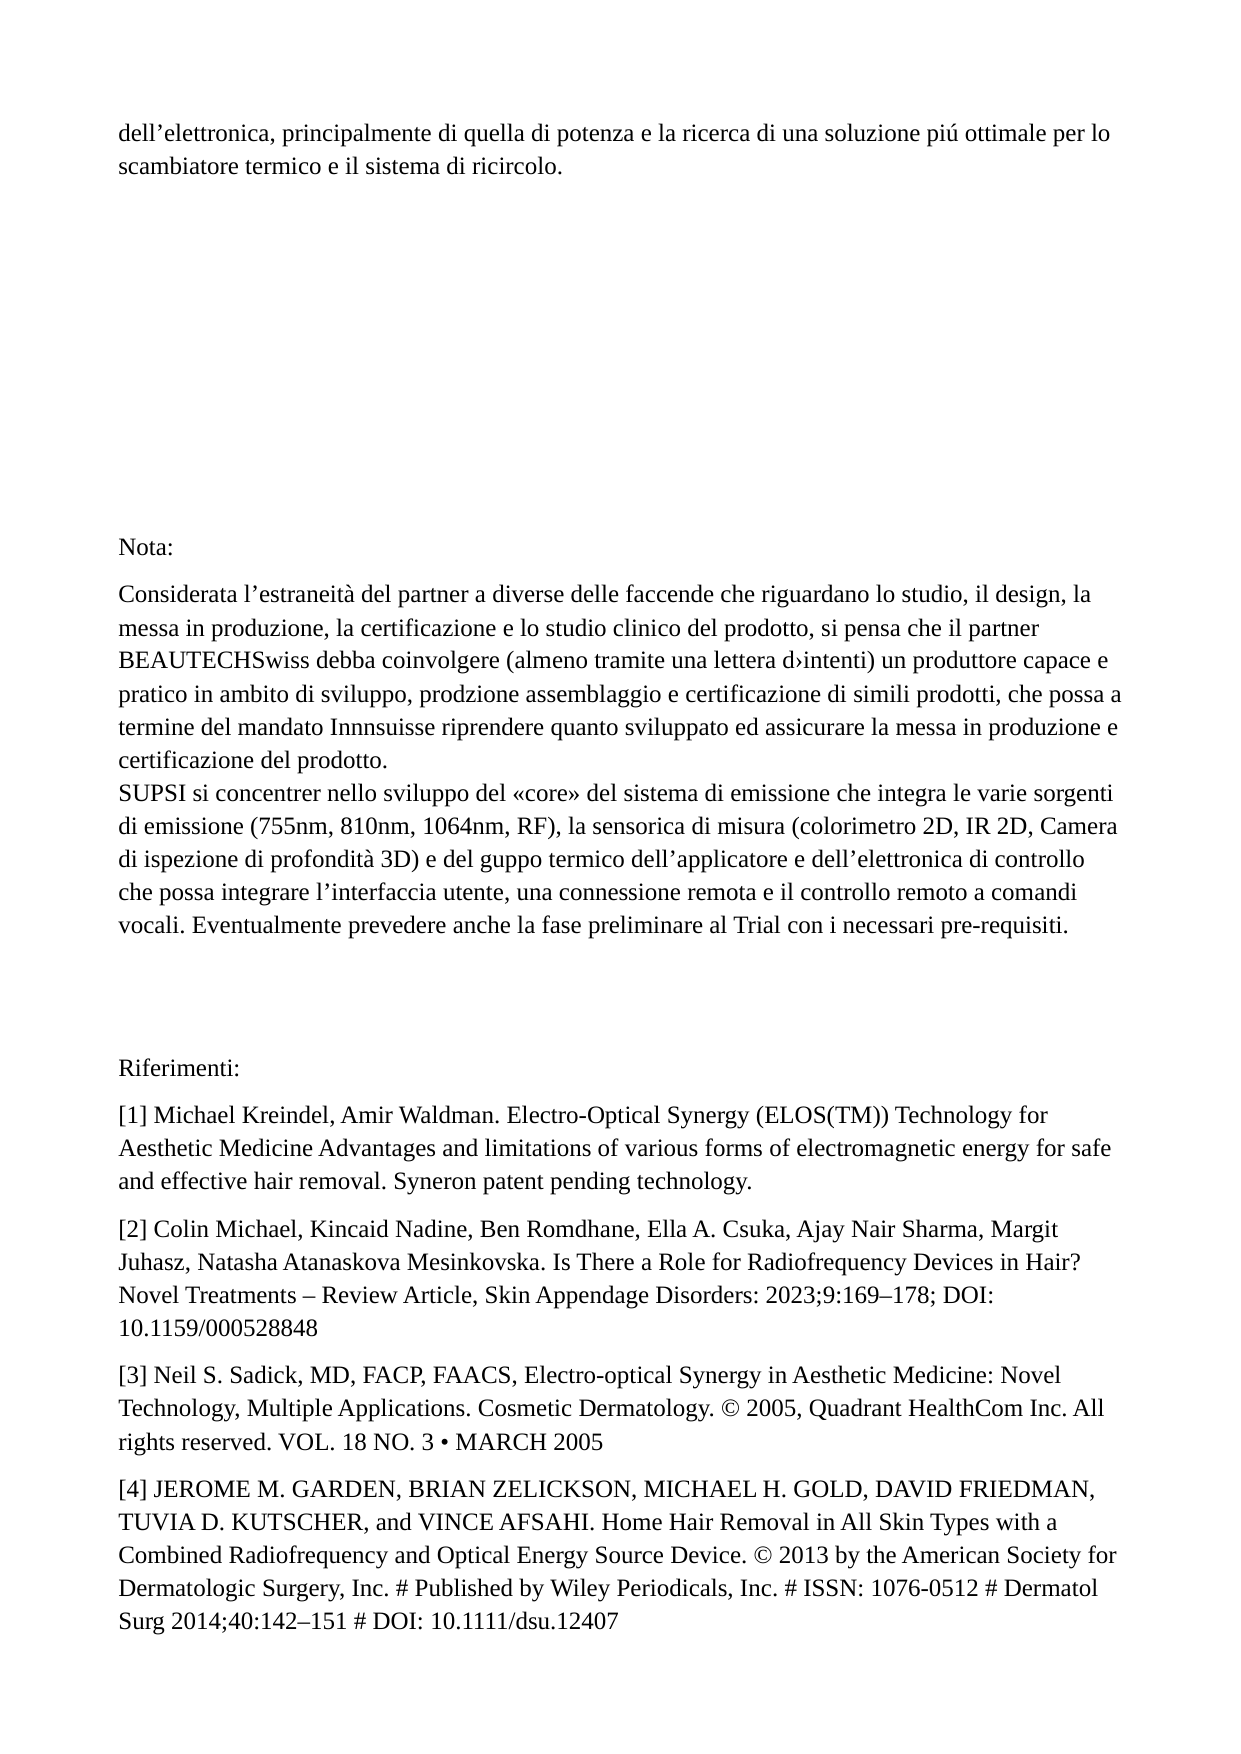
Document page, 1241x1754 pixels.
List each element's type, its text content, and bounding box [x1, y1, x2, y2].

text dell’elettronica, principalmente di quella di potenza e la ricerca di una soluzione piú ottimale per lo scambiatore termico e il sistema di ricircolo. [118, 118, 1122, 180]
text Nota: [118, 532, 1122, 561]
text [2] Colin Michael, Kincaid Nadine, Ben Romdhane, Ella A. Csuka, Ajay Nair Sharma, Margit Juhasz, Natasha Atanaskova Mesinkovska. Is There a Role for Radiofrequency Devices in Hair? Novel Treatments – Review Article, Skin Appendage Disorders: 2023;9:169–178; DOI: 10.1159/000528848 [118, 1214, 1122, 1342]
text [4] JEROME M. GARDEN, BRIAN ZELICKSON, MICHAEL H. GOLD, DAVID FRIEDMAN, TUVIA D. KUTSCHER, and VINCE AFSAHI. Home Hair Removal in All Skin Types with a Combined Radiofrequency and Optical Energy Source Device. © 2013 by the American Society for Dermatologic Surgery, Inc. # Published by Wiley Periodicals, Inc. # ISSN: 1076-0512 # Dermatol Surg 2014;40:142–151 # DOI: 10.1111/dsu.12407 [118, 1474, 1122, 1635]
text [1] Michael Kreindel, Amir Waldman. Electro-Optical Synergy (ELOS(TM)) Technology for Aesthetic Medicine Advantages and limitations of various forms of electromagnetic energy for safe and effective hair removal. Syneron patent pending technology. [118, 1100, 1122, 1195]
text [3] Neil S. Sadick, MD, FACP, FAACS, Electro-optical Synergy in Aesthetic Medicine: Novel Technology, Multiple Applications. Cosmetic Dermatology. © 2005, Quadrant HealthCom Inc. All rights reserved. VOL. 18 NO. 3 • MARCH 2005 [118, 1361, 1122, 1455]
text Considerata l’estraneità del partner a diverse delle faccende che riguardano lo studio, il design, la messa in produzione, la certificazione e lo studio clinico del prodotto, si pensa che il partner BEAUTECHSwiss debba coinvolgere (almeno tramite una lettera d›intenti) un produttore capace e pratico in ambito di sviluppo, prodzione assemblaggio e certificazione di simili prodotti, che possa a termine del mandato Innnsuisse riprendere quanto sviluppato ed assicurare la messa in produzione e certificazione del prodotto. SUPSI si concentrer nello sviluppo del «core» del sistema di emissione che integra le varie sorgenti di emissione (755nm, 810nm, 1064nm, RF), la sensorica di misura (colorimetro 2D, IR 2D, Camera di ispezione di profondità 3D) e del guppo termico dell’applicatore e dell’elettronica di controllo che possa integrare l’interfaccia utente, una connessione remota e il controllo remoto a comandi vocali. Eventualmente prevedere anche la fase preliminare al Trial con i necessari pre-requisiti. [118, 579, 1122, 938]
text Riferimenti: [118, 1053, 1122, 1081]
